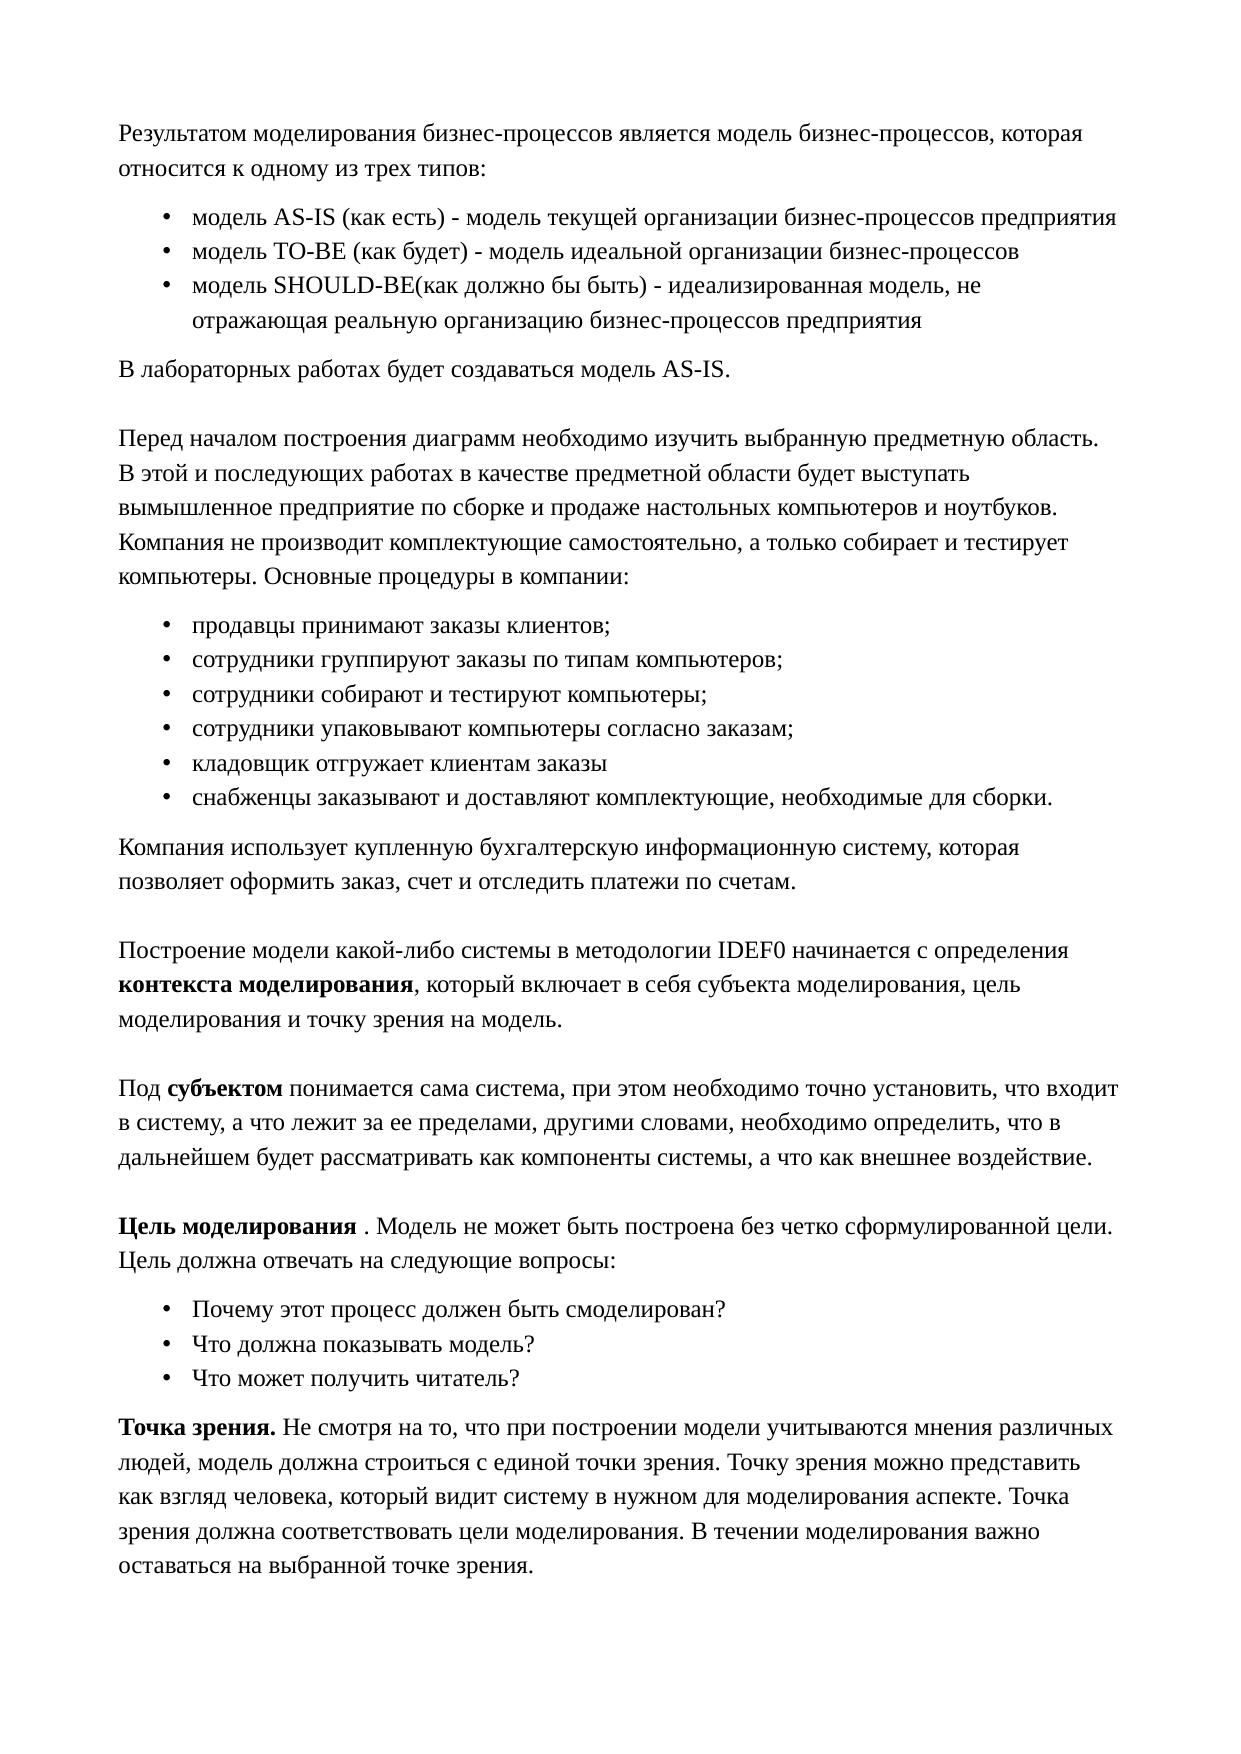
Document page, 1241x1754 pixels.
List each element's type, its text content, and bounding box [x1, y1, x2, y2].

list сотрудники собирают и тестируют компьютеры; [162, 679, 1122, 708]
list снабженцы заказывают и доставляют комплектующие, необходимые для сборки. [162, 782, 1122, 811]
list модель TO-BE (как будет) - модель идеальной организации бизнес-процессов [162, 236, 1122, 265]
text Компания использует купленную бухгалтерскую информационную систему, которая позволяет оформить заказ, счет и отследить платежи по счетам. Построение модели какой-либо системы в методологии IDEF0 начинается с определения контекста моделирования, который включает в себя субъекта моделирования, цель моделирования и точку зрения на модель. Под субъектом понимается сама система, при этом необходимо точно установить, что входит в систему, а что лежит за ее пределами, другими словами, необходимо определить, что в дальнейшем будет рассматривать как компоненты системы, а что как внешнее воздействие. Цель моделирования . Модель не может быть построена без четко сформулированной цели. Цель должна отвечать на следующие вопросы: [118, 832, 1122, 1274]
list Что может получить читатель? [162, 1363, 1122, 1392]
text Результатом моделирования бизнес-процессов является модель бизнес-процессов, которая относится к одному из трех типов: [118, 118, 1122, 181]
list Что должна показывать модель? [162, 1329, 1122, 1358]
list Почему этот процесс должен быть смоделирован? [162, 1294, 1122, 1323]
list продавцы принимают заказы клиентов; [162, 610, 1122, 639]
text В лабораторных работах будет создаваться модель AS-IS. Перед началом построения диаграмм необходимо изучить выбранную предметную область. В этой и последующих работах в качестве предметной области будет выступать вымышленное предприятие по сборке и продаже настольных компьютеров и ноутбуков. Компания не производит комплектующие самостоятельно, а только собирает и тестирует компьютеры. Основные процедуры в компании: [118, 354, 1122, 590]
list сотрудники упаковывают компьютеры согласно заказам; [162, 713, 1122, 742]
list кладовщик отгружает клиентам заказы [162, 748, 1122, 777]
list модель SHOULD-BE(как должно бы быть) - идеализированная модель, не отражающая реальную организацию бизнес-процессов предприятия [162, 271, 1122, 334]
list сотрудники группируют заказы по типам компьютеров; [162, 644, 1122, 673]
text Точка зрения. Не смотря на то, что при построении модели учитываются мнения различных людей, модель должна строиться с единой точки зрения. Точку зрения можно представить как взгляд человека, который видит систему в нужном для моделирования аспекте. Точка зрения должна соответствовать цели моделирования. В течении моделирования важно оставаться на выбранной точке зрения. [118, 1412, 1122, 1613]
list модель AS-IS (как есть) - модель текущей организации бизнес-процессов предприятия [162, 202, 1122, 230]
